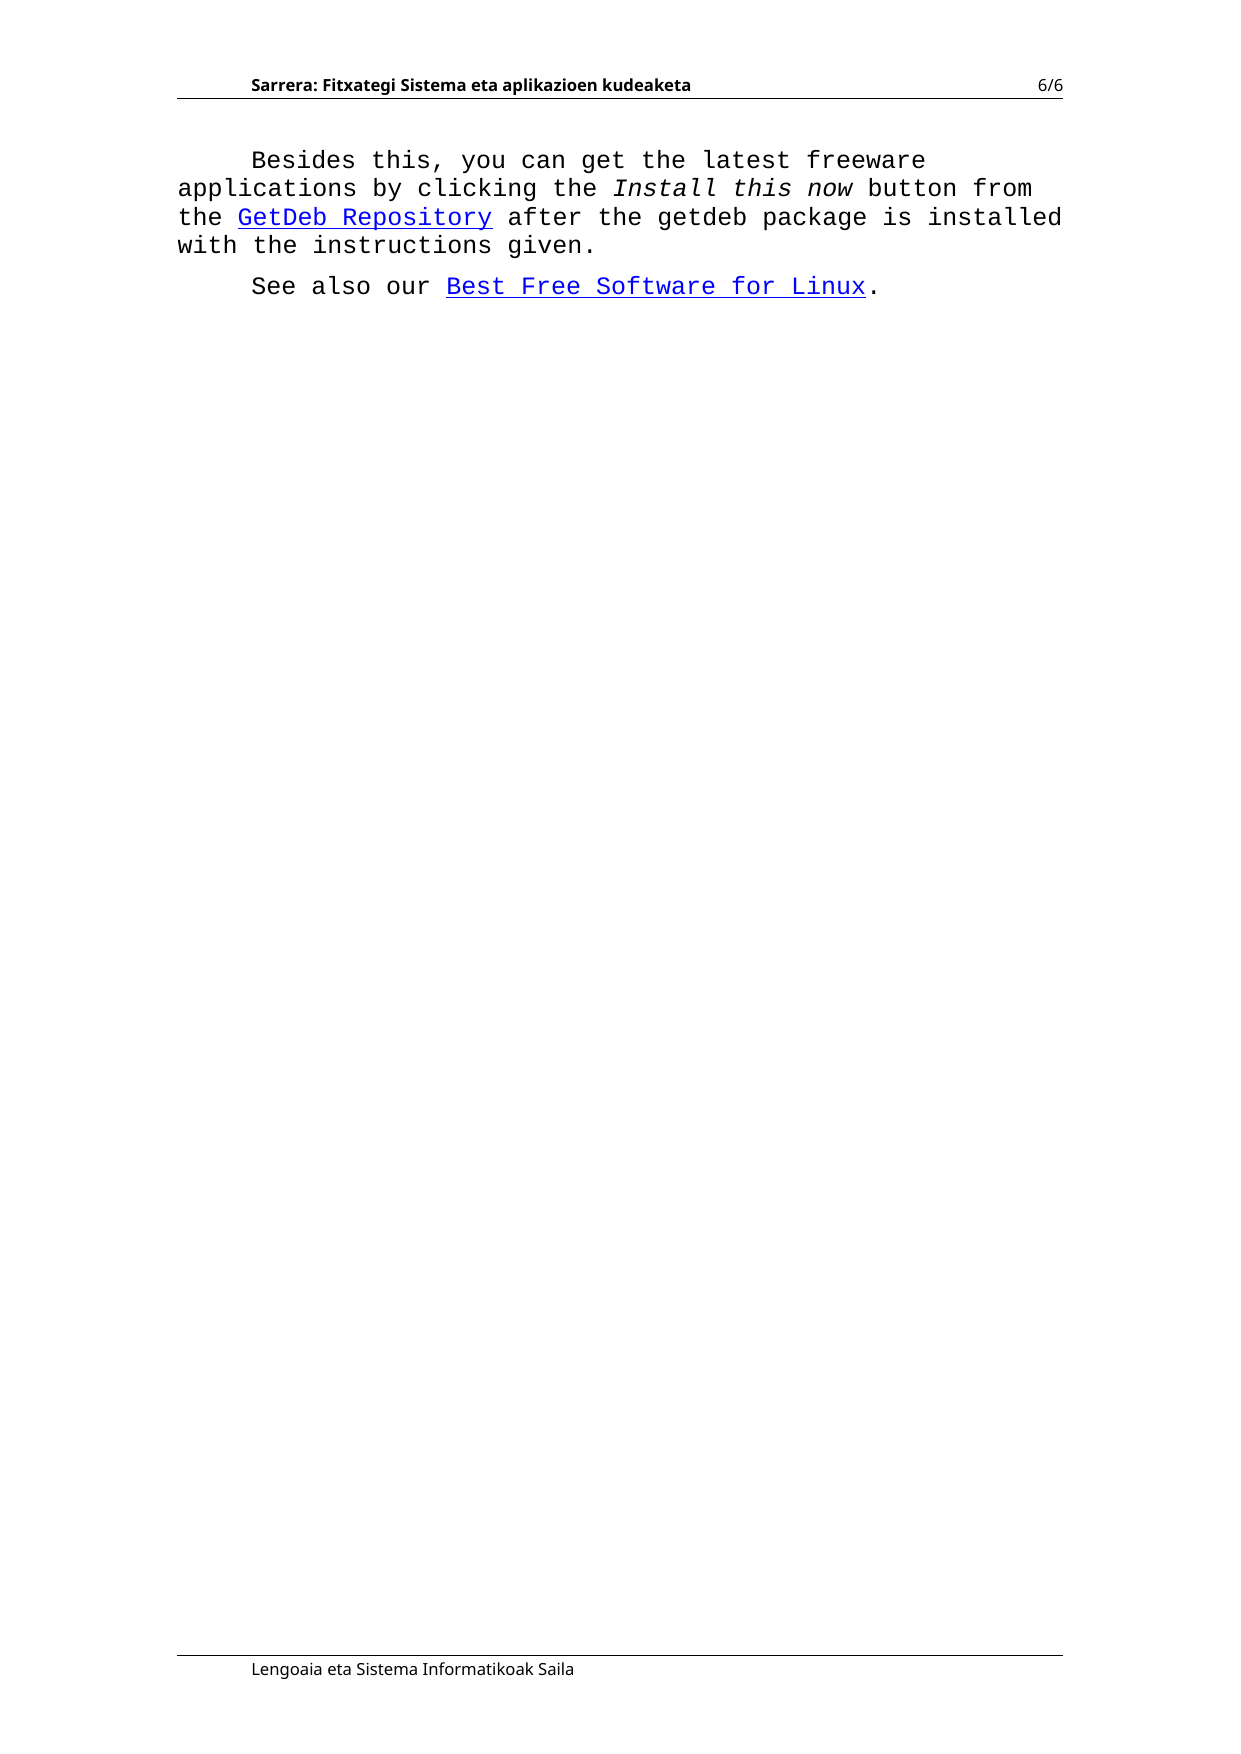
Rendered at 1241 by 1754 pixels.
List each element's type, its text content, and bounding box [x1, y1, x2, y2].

text Besides this, you can get the latest freeware applications by clicking the Install this now button from the GetDeb Repository after the getdeb package is installed with the instructions given. [177, 148, 1063, 261]
text See also our Best Free Software for Linux. [177, 273, 1063, 302]
